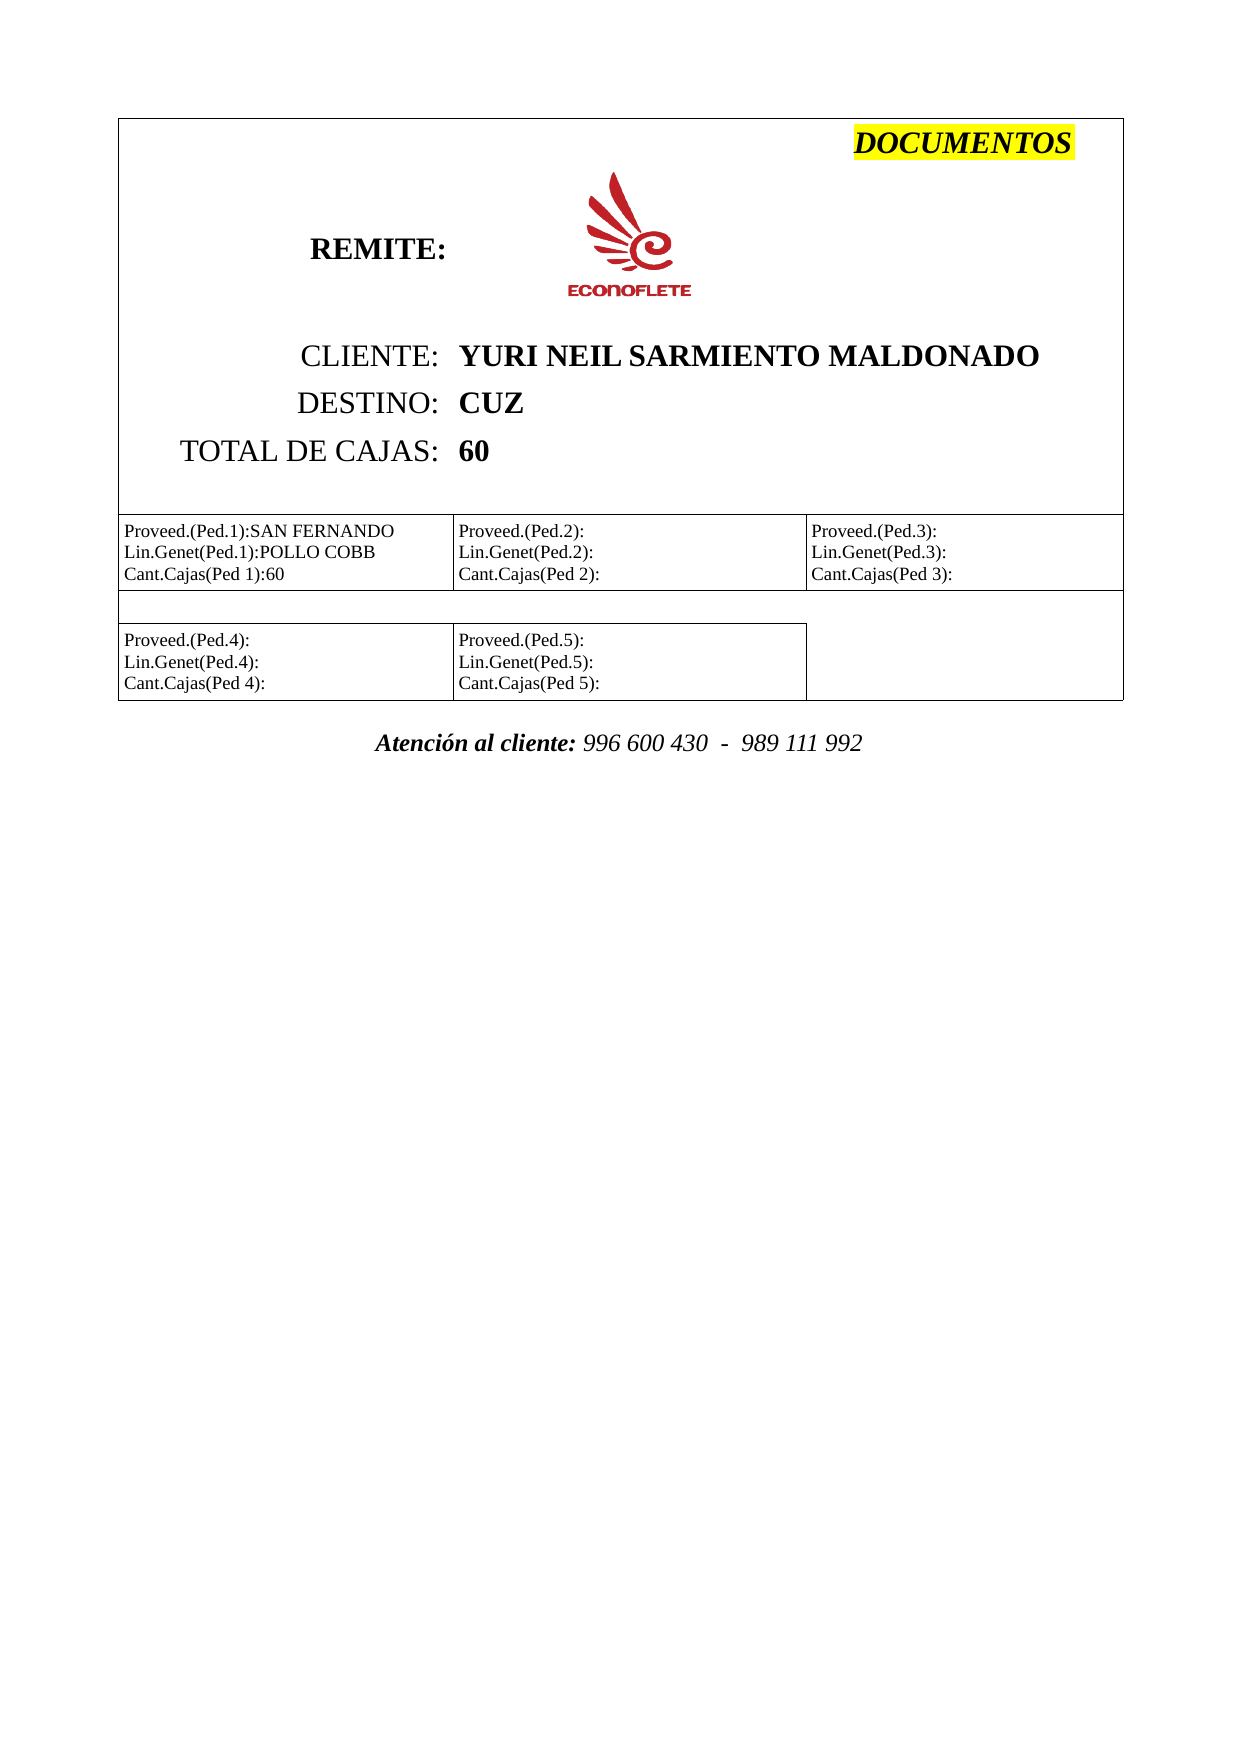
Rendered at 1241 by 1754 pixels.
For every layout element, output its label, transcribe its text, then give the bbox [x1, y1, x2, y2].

table_header DOCUMENTOS [806, 119, 1123, 166]
table_header [453, 119, 806, 166]
table_cell CUZ [453, 379, 806, 426]
table_cell [806, 474, 1123, 514]
table_cell Proveed.(Ped.1):SAN FERNANDO Lin.Genet(Ped.1):POLLO COBB Cant.Cajas(Ped 1):60 [119, 515, 453, 590]
table_cell CLIENTE: [119, 332, 453, 379]
table_header [119, 119, 453, 166]
table_cell [806, 379, 1123, 426]
table_cell Proveed.(Ped.4): Lin.Genet(Ped.4): Cant.Cajas(Ped 4): [119, 624, 453, 699]
table_cell Proveed.(Ped.5): Lin.Genet(Ped.5): Cant.Cajas(Ped 5): [454, 624, 806, 699]
table_cell Proveed.(Ped.2): Lin.Genet(Ped.2): Cant.Cajas(Ped 2): [454, 515, 806, 590]
table_cell TOTAL DE CAJAS: [119, 426, 453, 474]
table_cell [806, 591, 1123, 623]
picture [552, 171, 707, 297]
table_cell [119, 591, 453, 623]
table_cell REMITE: [119, 166, 453, 332]
table_cell [453, 591, 806, 623]
table_cell DESTINO: [119, 379, 453, 426]
table_cell 60 [453, 426, 1123, 474]
table_cell [806, 166, 1123, 332]
table_cell [453, 474, 806, 514]
table_cell YURI NEIL SARMIENTO MALDONADO [453, 332, 1123, 379]
table_cell [453, 166, 806, 332]
table_cell [119, 474, 453, 514]
text Atención al cliente: 996 600 430 - 989 111 992 [118, 728, 1122, 757]
table_cell Proveed.(Ped.3): Lin.Genet(Ped.3): Cant.Cajas(Ped 3): [807, 515, 1123, 590]
table_cell [807, 623, 1123, 699]
